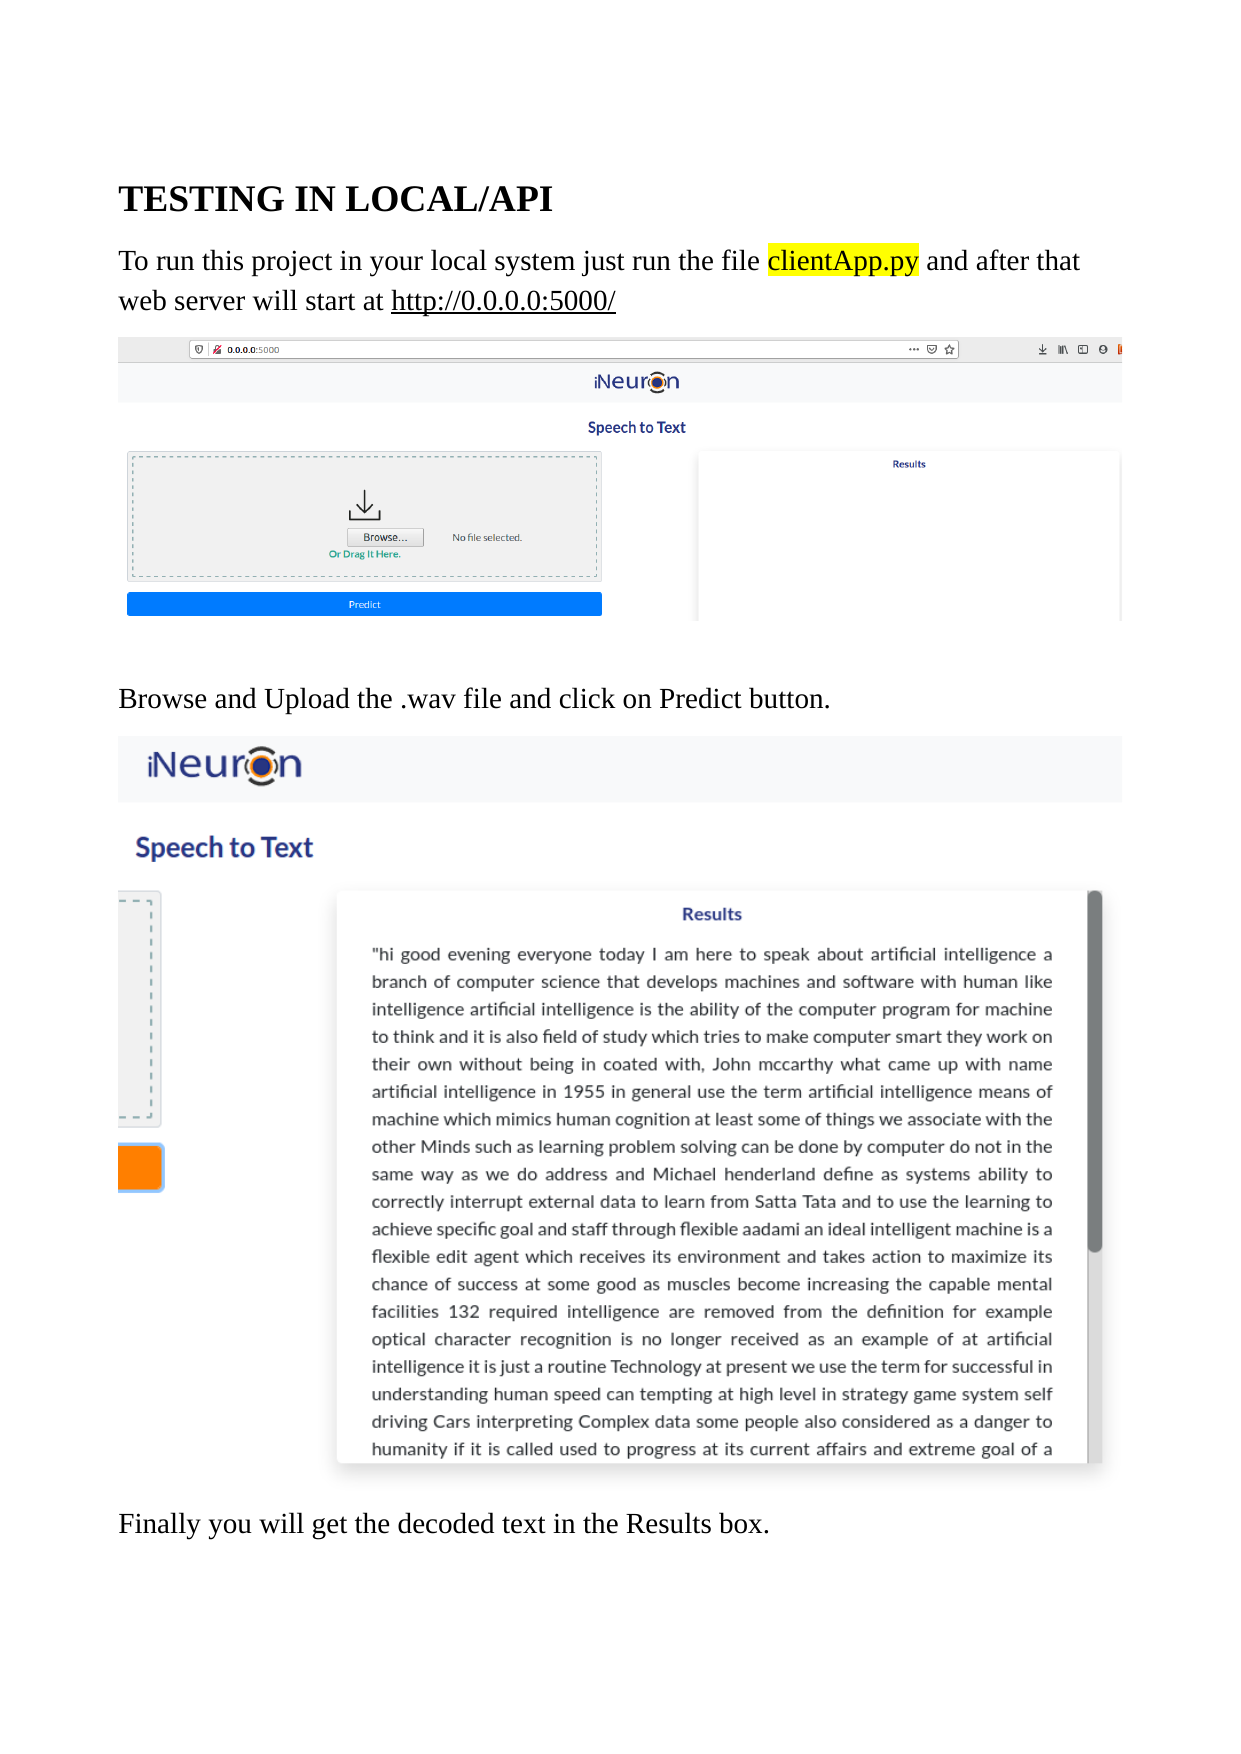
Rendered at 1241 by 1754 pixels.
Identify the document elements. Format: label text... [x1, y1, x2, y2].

text TESTING IN LOCAL/API [118, 176, 1122, 219]
picture [118, 337, 1123, 621]
text Browse and Upload the .wav file and click on Predict button. [118, 682, 1122, 715]
text To run this project in your local system just run the file clientApp.py and after that web server will start at http://0.0.0.0:5000/ [118, 243, 1122, 316]
text Finally you will get the decoded text in the Results box. [118, 1500, 1122, 1540]
picture [118, 736, 1123, 1500]
